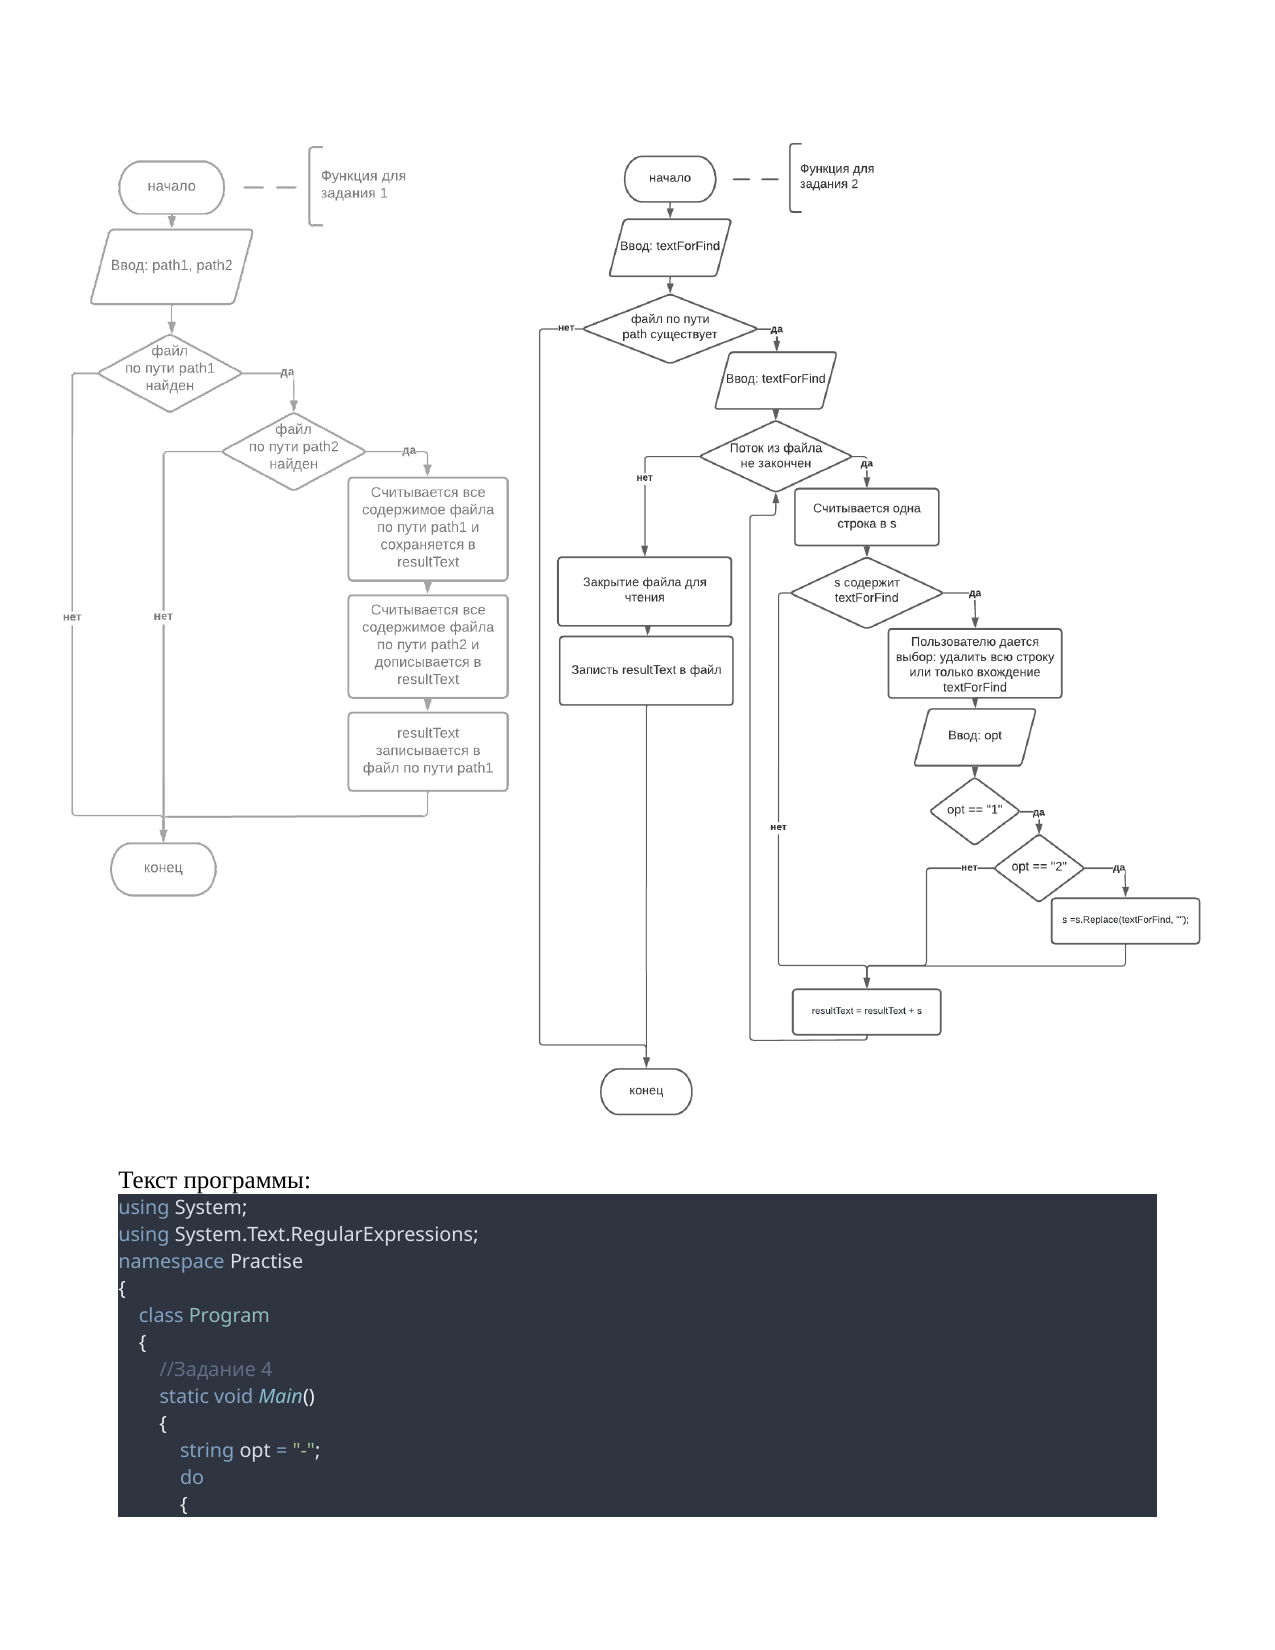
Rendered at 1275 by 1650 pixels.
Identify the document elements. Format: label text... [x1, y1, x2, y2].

text Текст программы: [118, 1165, 1157, 1194]
text using System; using System.Text.RegularExpressions; namespace Practise { class Program { //Задание 4 static void Main() { string opt = "-"; do { [118, 1194, 1157, 1517]
picture [36, 121, 1222, 1137]
